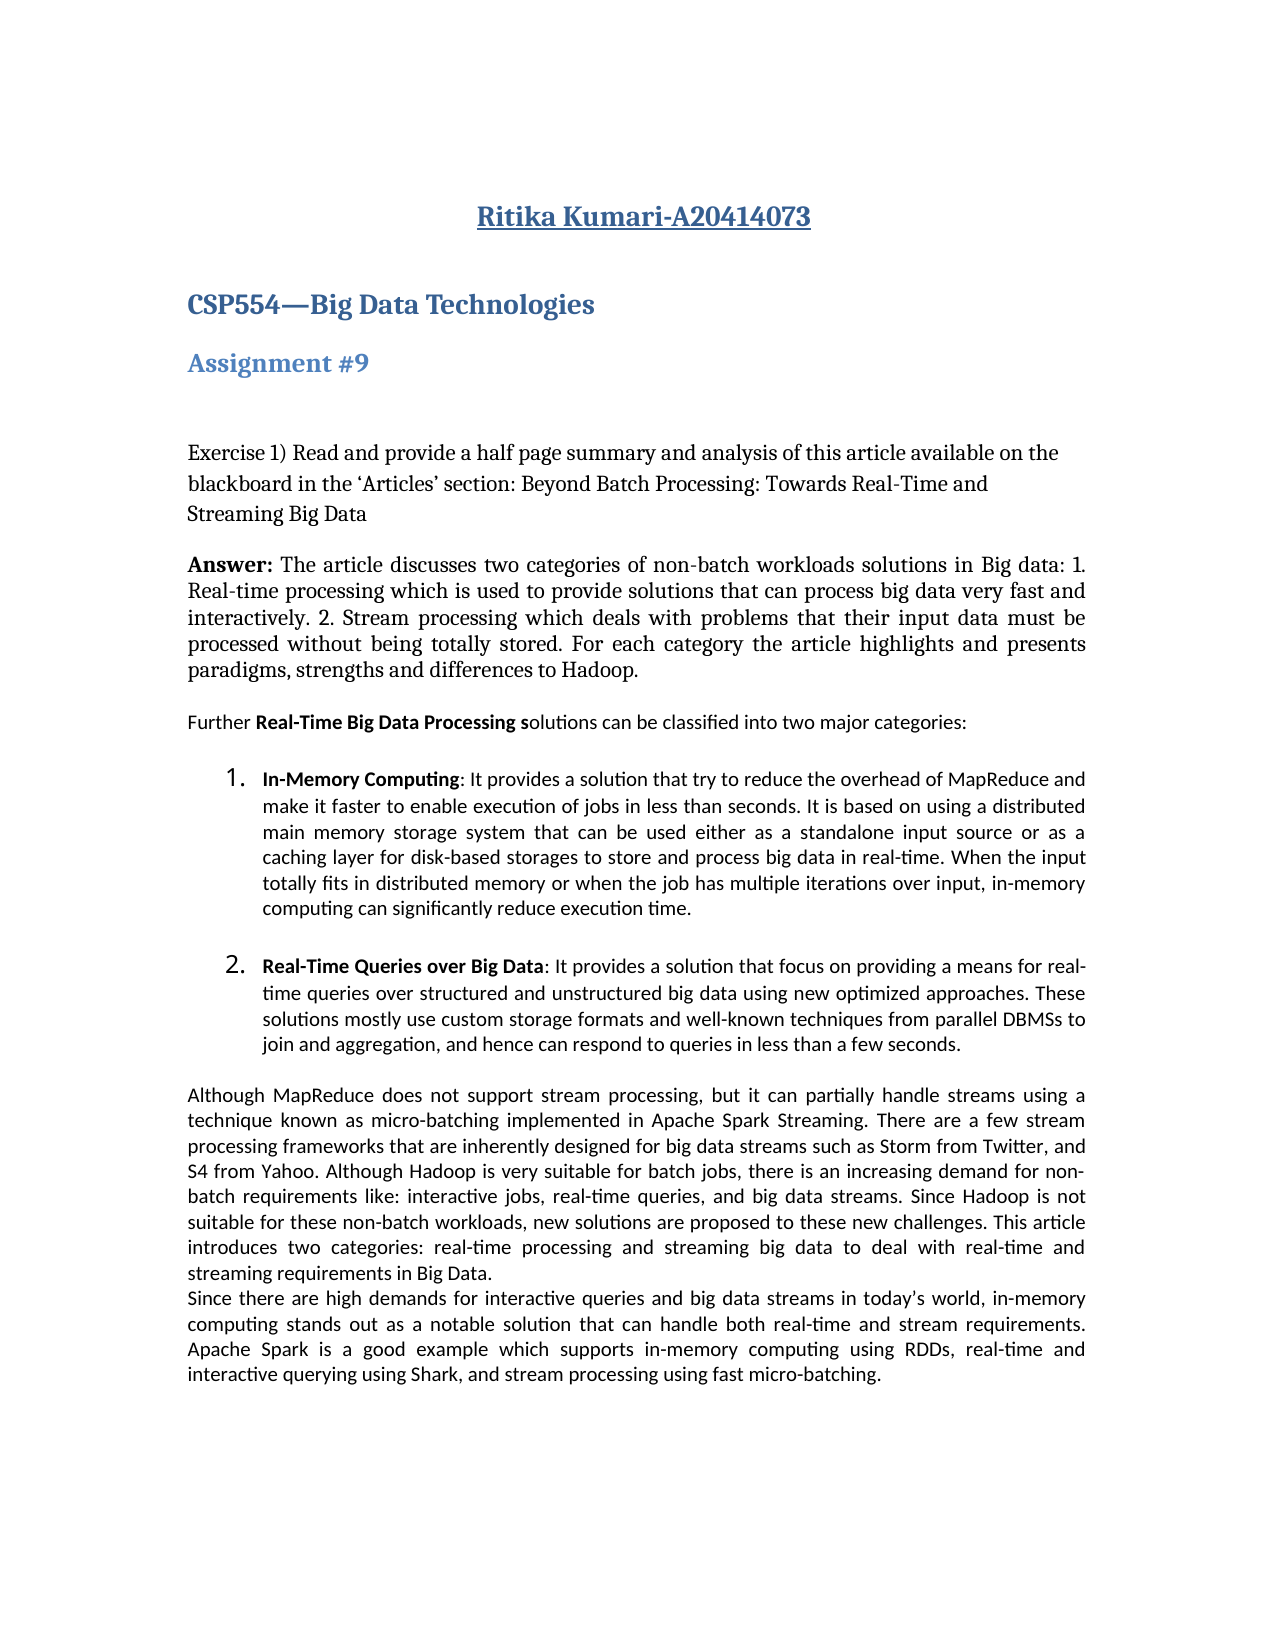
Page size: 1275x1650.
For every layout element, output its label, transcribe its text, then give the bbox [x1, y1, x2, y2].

subtitle CSP554—Big Data Technologies [187, 288, 1087, 322]
text Although MapReduce does not support stream processing, but it can partially handle streams using a technique known as micro-batching implemented in Apache Spark Streaming. There are a few stream processing frameworks that are inherently designed for big data streams such as Storm from Twitter, and S4 from Yahoo. Although Hadoop is very suitable for batch jobs, there is an increasing demand for non-batch requirements like: interactive jobs, real-time queries, and big data streams. Since Hadoop is not suitable for these non-batch workloads, new solutions are proposed to these new challenges. This article introduces two categories: real-time processing and streaming big data to deal with real-time and streaming requirements in Big Data. [187, 1082, 1087, 1285]
text Since there are high demands for interactive queries and big data streams in today’s world, in-memory computing stands out as a notable solution that can handle both real-time and stream requirements. Apache Spark is a good example which supports in-memory computing using RDDs, real-time and interactive querying using Shark, and stream processing using fast micro-batching. [187, 1285, 1087, 1387]
subtitle Assignment #9 [187, 348, 1087, 379]
subtitle Ritika Kumari-A20414073 [187, 200, 1087, 233]
text Further Real-Time Big Data Processing solutions can be classified into two major categories: [187, 709, 1087, 734]
list Real-Time Queries over Big Data: It provides a solution that focus on providing a means for real-time queries over structured and unstructured big data using new optimized approaches. These solutions mostly use custom storage formats and well-known techniques from parallel DBMSs to join and aggregation, and hence can respond to queries in less than a few seconds. [225, 946, 1087, 1057]
list In-Memory Computing: It provides a solution that try to reduce the overhead of MapReduce and make it faster to enable execution of jobs in less than seconds. It is based on using a distributed main memory storage system that can be used either as a standalone input source or as a caching layer for disk-based storages to store and process big data in real-time. When the input totally fits in distributed memory or when the job has multiple iterations over input, in-memory computing can significantly reduce execution time. [225, 760, 1087, 921]
text Answer: The article discusses two categories of non-batch workloads solutions in Big data: 1. Real-time processing which is used to provide solutions that can process big data very fast and interactively. 2. Stream processing which deals with problems that their input data must be processed without being totally stored. For each category the article highlights and presents paradigms, strengths and differences to Hadoop. [187, 552, 1087, 683]
text Exercise 1) Read and provide a half page summary and analysis of this article available on the blackboard in the ‘Articles’ section: Beyond Batch Processing: Towards Real-Time and Streaming Big Data [187, 440, 1087, 527]
